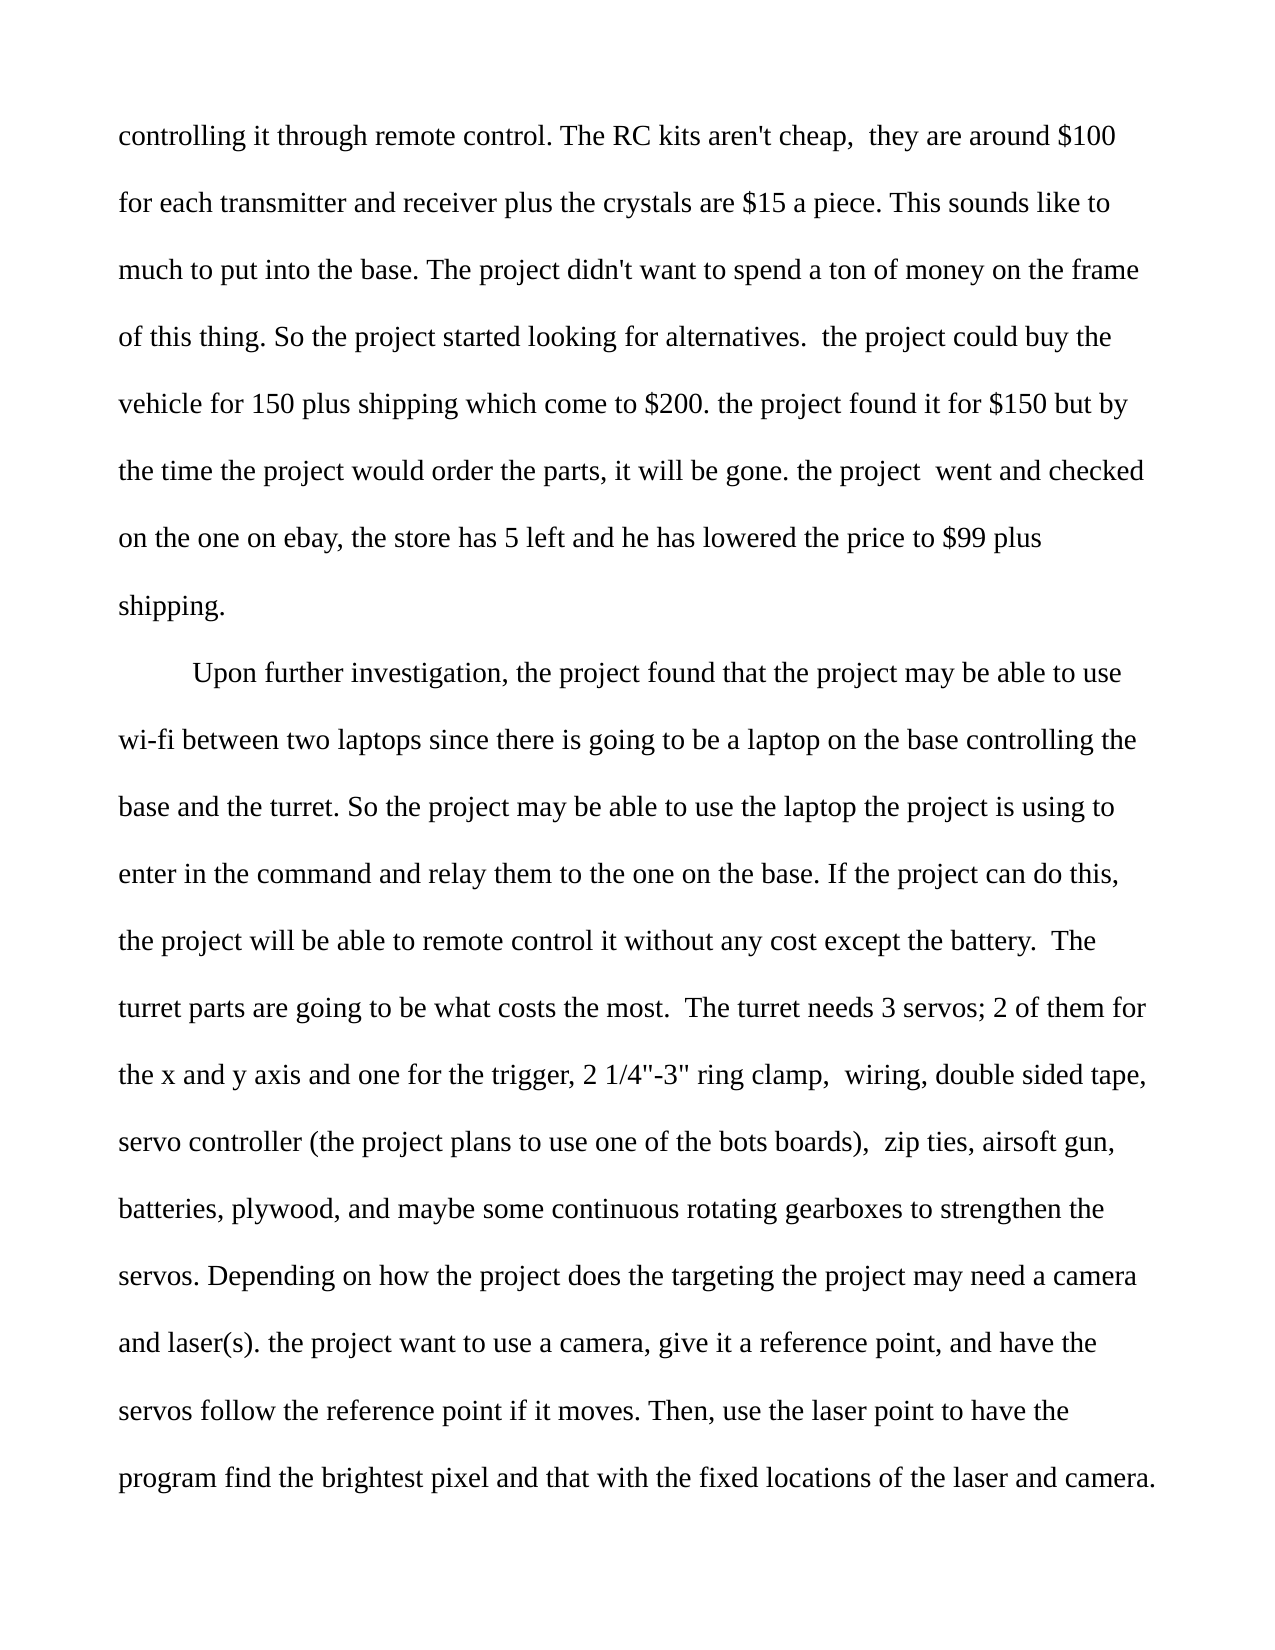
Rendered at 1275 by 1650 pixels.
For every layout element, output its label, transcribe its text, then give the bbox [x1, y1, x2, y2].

text controlling it through remote control. The RC kits aren't cheap, they are around $100 for each transmitter and receiver plus the crystals are $15 a piece. This sounds like to much to put into the base. The project didn't want to spend a ton of money on the frame of this thing. So the project started looking for alternatives. the project could buy the vehicle for 150 plus shipping which come to $200. the project found it for $150 but by the time the project would order the parts, it will be gone. the project went and checked on the one on ebay, the store has 5 left and he has lowered the price to $99 plus shipping. [118, 118, 1157, 621]
text Upon further investigation, the project found that the project may be able to use wi-fi between two laptops since there is going to be a laptop on the base controlling the base and the turret. So the project may be able to use the laptop the project is using to enter in the command and relay them to the one on the base. If the project can do this, the project will be able to remote control it without any cost except the battery. The turret parts are going to be what costs the most. The turret needs 3 servos; 2 of them for the x and y axis and one for the trigger, 2 1/4"-3" ring clamp, wiring, double sided tape, servo controller (the project plans to use one of the bots boards), zip ties, airsoft gun, batteries, plywood, and maybe some continuous rotating gearboxes to strengthen the servos. Depending on how the project does the targeting the project may need a camera and laser(s). the project want to use a camera, give it a reference point, and have the servos follow the reference point if it moves. Then, use the laser point to have the program find the brightest pixel and that with the fixed locations of the laser and camera. [118, 655, 1157, 1493]
